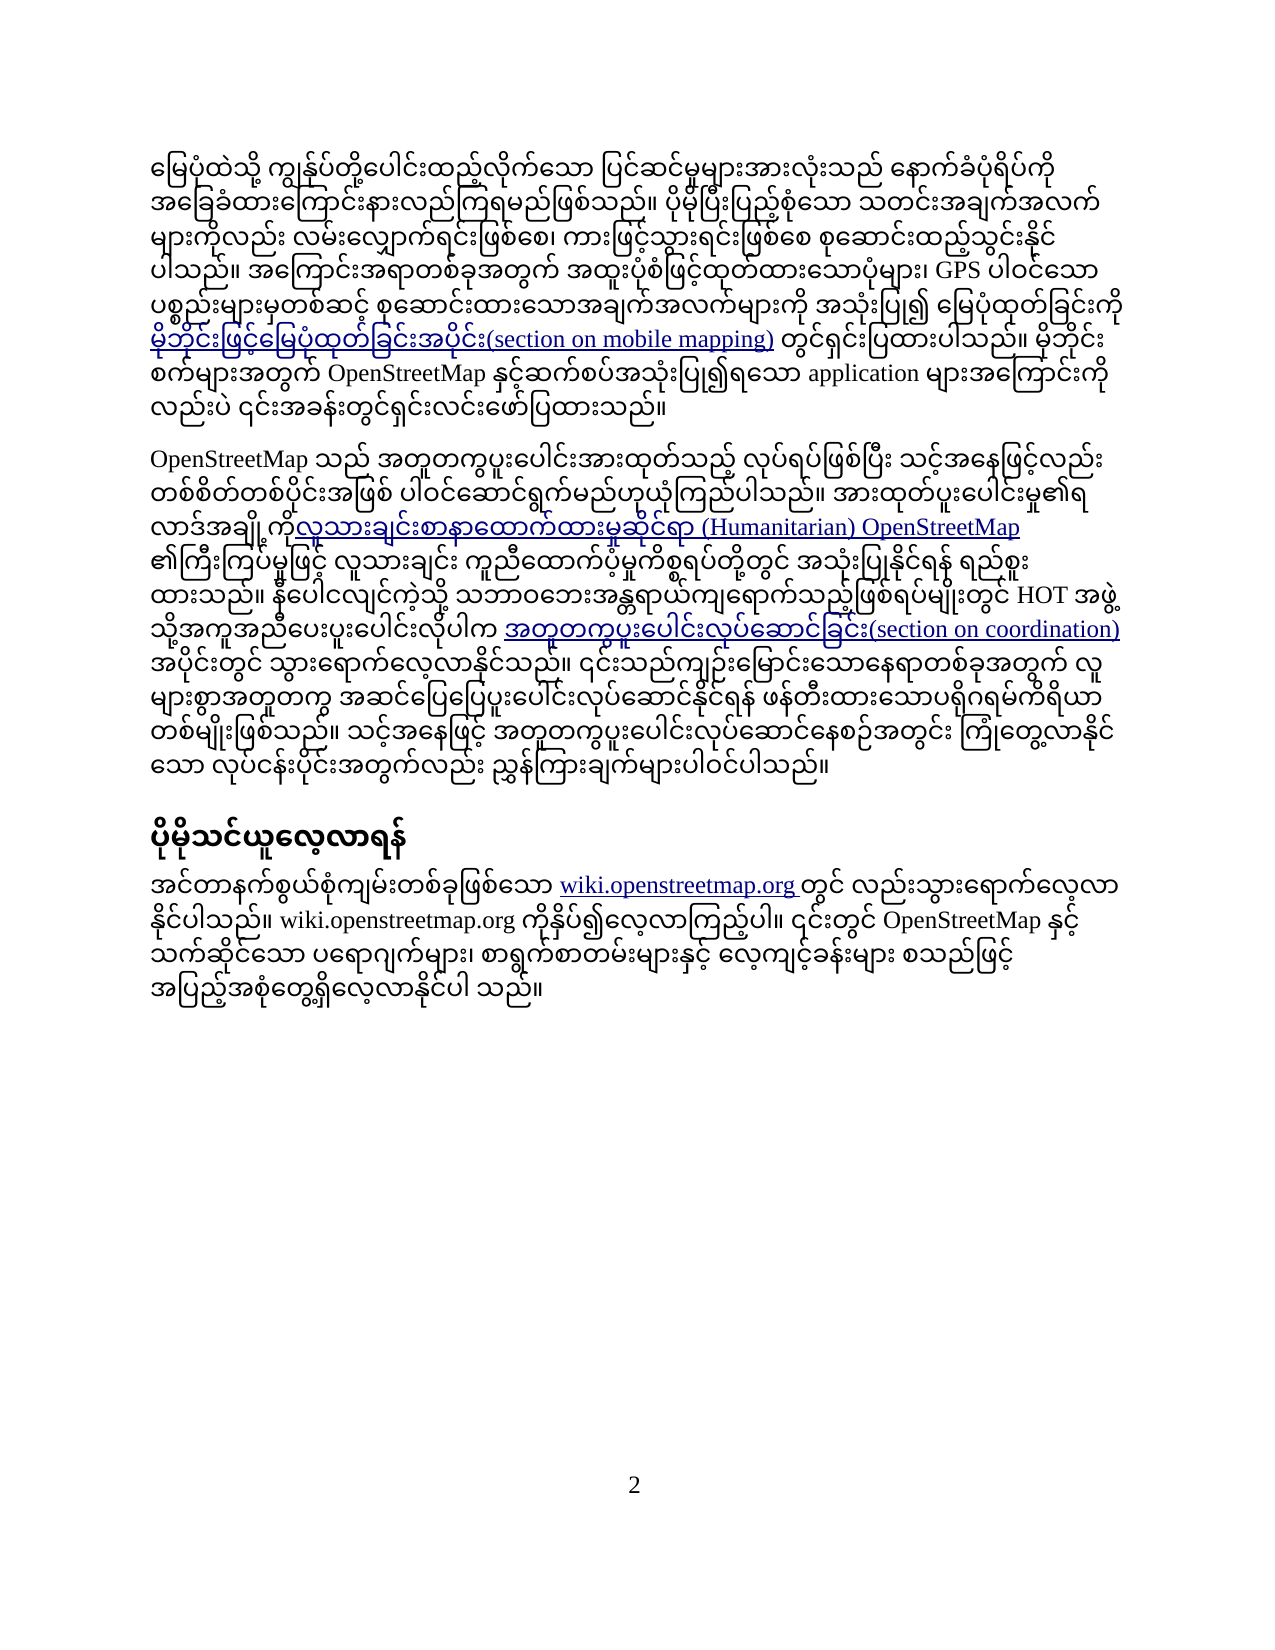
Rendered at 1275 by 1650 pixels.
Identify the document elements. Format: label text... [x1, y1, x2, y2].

text မြေပုံထဲသို့ ကျွန်ုပ်တို့ပေါင်းထည့်လိုက်သော ပြင်ဆင်မှုများအားလုံးသည် နောက်ခံပုံရိပ်ကို အခြေခံထားကြောင်းနားလည်ကြရမည်ဖြစ်သည်။ ပိုမိုပြီးပြည့်စုံသော သတင်းအချက်အလက်များကိုလည်း လမ်းလျှောက်ရင်းဖြစ်စေ၊ ကားဖြင့်သွားရင်းဖြစ်စေ စုဆောင်းထည့်သွင်းနိုင်ပါသည်။ အကြောင်းအရာတစ်ခုအတွက် အထူးပုံစံဖြင့်ထုတ်ထားသောပုံများ၊ GPS ပါဝင်သောပစ္စည်းများမှတစ်ဆင့် စုဆောင်းထားသောအချက်အလက်များကို အသုံးပြု၍ မြေပုံထုတ်ခြင်းကို မိုဘိုင်းဖြင့်မြေပုံထုတ်ခြင်းအပိုင်း(section on mobile mapping) တွင်ရှင်းပြထားပါသည်။ မိုဘိုင်းစက်များအတွက် OpenStreetMap နှင့်ဆက်စပ်အသုံးပြု၍ရသော application များအကြောင်းကိုလည်းပဲ ၎င်းအခန်းတွင်ရှင်းလင်းဖော်ပြထားသည်။ [150, 150, 1125, 422]
text အင်တာနက်စွယ်စုံကျမ်းတစ်ခုဖြစ်သော wiki.openstreetmap.orgတွင် လည်းသွားရောက်လေ့လာနိုင်ပါသည်။ wiki.openstreetmap.org ကိုနှိပ်၍လေ့လာကြည့်ပါ။ ၎င်းတွင် OpenStreetMap နှင့်သက်ဆိုင်သော ပရောဂျက်များ၊ စာရွက်စာတမ်းများနှင့် လေ့ကျင့်ခန်းများ စသည်ဖြင့် အပြည့်အစုံတွေ့ရှိလေ့လာနိုင်ပါ သည်။ [150, 867, 1125, 1003]
subtitle ပိုမိုသင်ယူလေ့လာရန် [150, 815, 1125, 855]
text OpenStreetMap သည် အတူတကွပူးပေါင်းအားထုတ်သည့် လုပ်ရပ်ဖြစ်ပြီး သင့်အနေဖြင့်လည်း တစ်စိတ်တစ်ပိုင်းအဖြစ် ပါဝင်ဆောင်ရွက်မည်ဟုယုံကြည်ပါသည်။ အားထုတ်ပူးပေါင်းမှု၏ရလာဒ်အချို့ကိုလူသားချင်းစာနာထောက်ထားမှုဆိုင်ရာ (Humanitarian) OpenStreetMap ၏ကြီးကြပ်မှုဖြင့် လူသားချင်း ကူညီထောက်ပံ့မှုကိစ္စရပ်တို့တွင် အသုံးပြုနိုင်ရန် ရည်စူးထားသည်။ နီပေါငလျင်ကဲ့သို့ သဘာဝဘေးအန္တရာယ်ကျရောက်သည့်ဖြစ်ရပ်မျိုးတွင် HOT အဖွဲ့သို့အကူအညီပေးပူးပေါင်းလိုပါက အတူတကွပူးပေါင်းလုပ်ဆောင်ခြင်း(section on coordination) အပိုင်းတွင် သွားရောက်လေ့လာနိုင်သည်။ ၎င်းသည်ကျဉ်းမြောင်းသောနေရာတစ်ခုအတွက် လူများစွာအတူတကွ အဆင်ပြေပြေပူးပေါင်းလုပ်ဆောင်နိုင်ရန် ဖန်တီးထားသောပရိုဂရမ်ကိရိယာတစ်မျိုးဖြစ်သည်။ သင့်အနေဖြင့် အတူတကွပူးပေါင်းလုပ်ဆောင်နေစဉ်အတွင်း ကြုံတွေ့လာနိုင်သော လုပ်ငန်းပိုင်းအတွက်လည်း ညွှန်ကြားချက်များပါဝင်ပါသည်။ [150, 440, 1125, 781]
